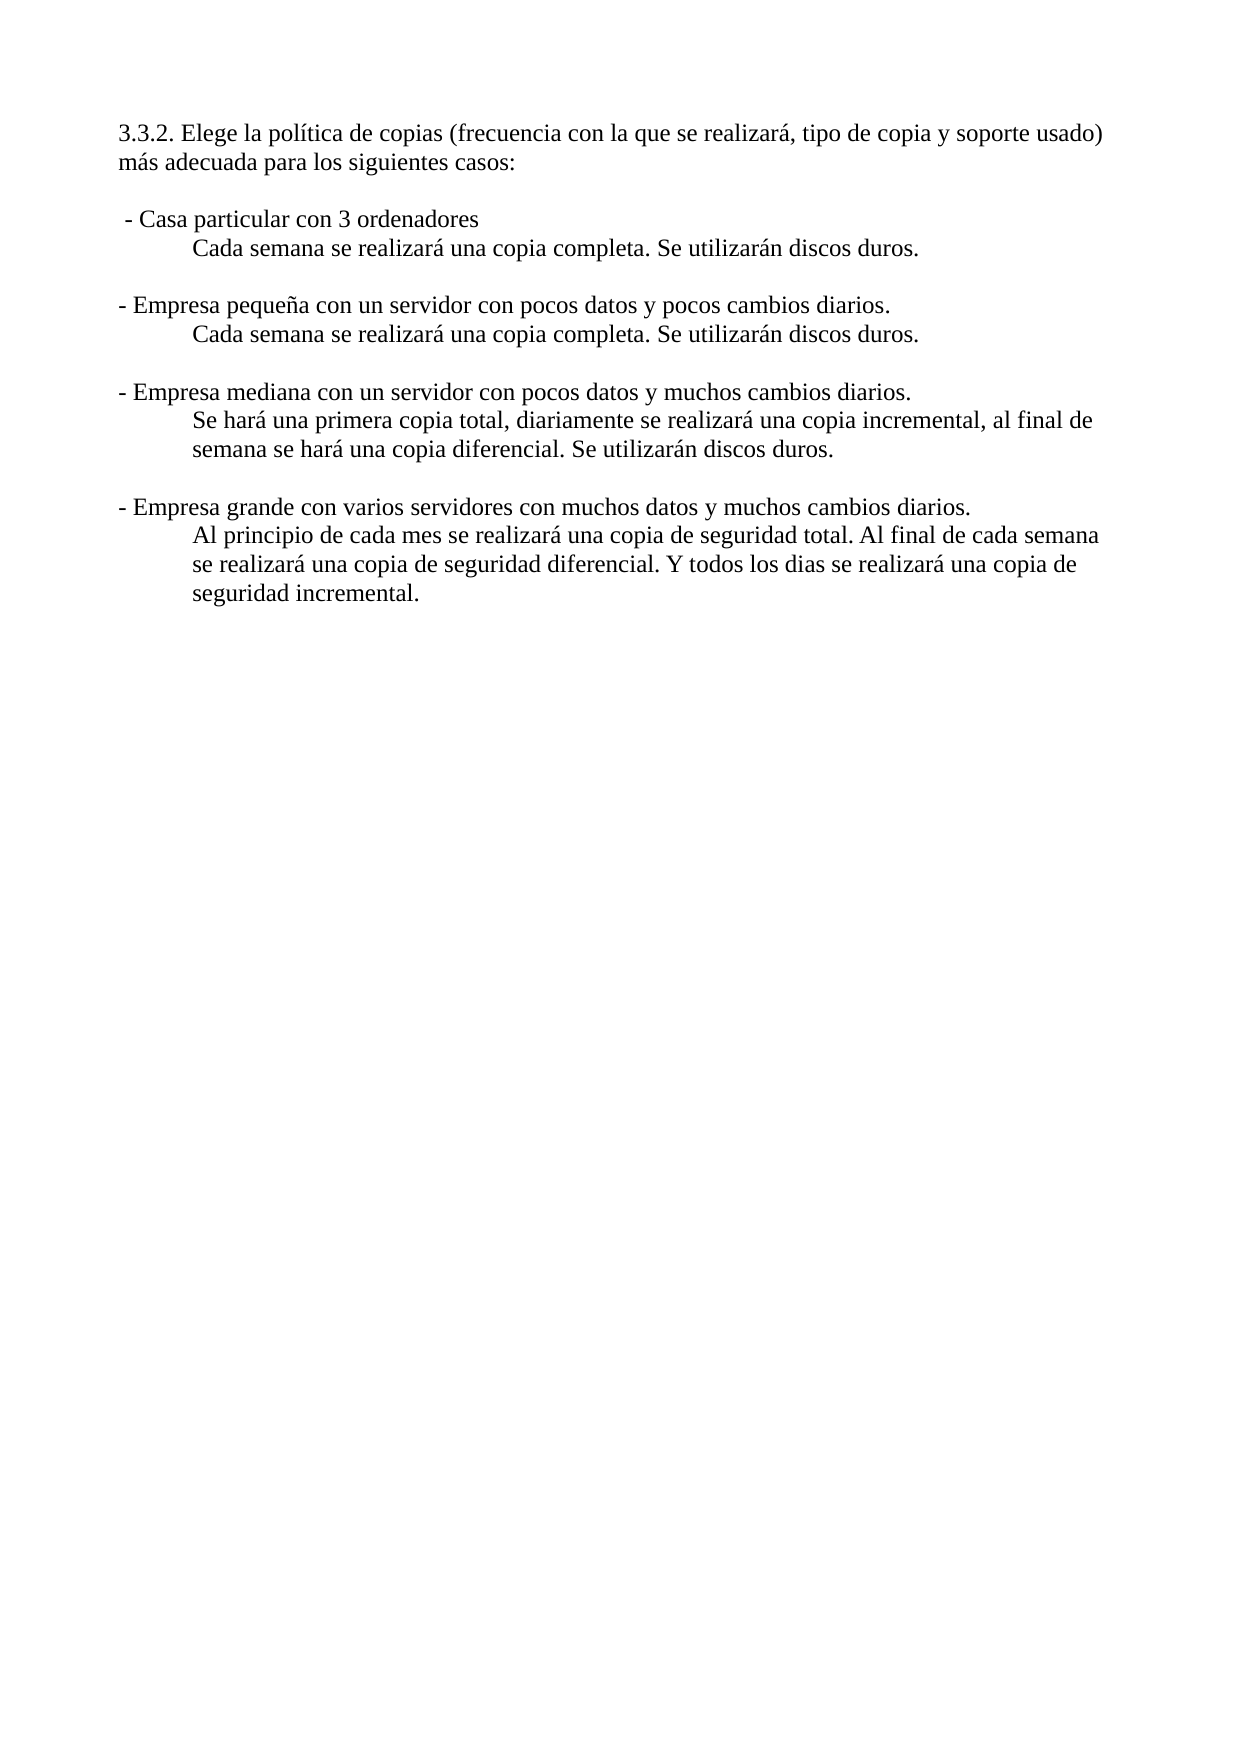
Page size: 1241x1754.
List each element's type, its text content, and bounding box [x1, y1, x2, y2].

text - Empresa grande con varios servidores con muchos datos y muchos cambios diarios. [118, 492, 1122, 521]
text - Empresa pequeña con un servidor con pocos datos y pocos cambios diarios. [118, 291, 1122, 319]
text - Casa particular con 3 ordenadores [118, 204, 1122, 233]
text - Empresa mediana con un servidor con pocos datos y muchos cambios diarios. [118, 377, 1122, 406]
text Cada semana se realizará una copia completa. Se utilizarán discos duros. [192, 233, 1122, 262]
text 3.3.2. Elege la política de copias (frecuencia con la que se realizará, tipo de copia y soporte usado) más adecuada para los siguientes casos: [118, 118, 1122, 176]
text Se hará una primera copia total, diariamente se realizará una copia incremental, al final de semana se hará una copia diferencial. Se utilizarán discos duros. [192, 406, 1122, 463]
text Al principio de cada mes se realizará una copia de seguridad total. Al final de cada semana se realizará una copia de seguridad diferencial. Y todos los dias se realizará una copia de seguridad incremental. [192, 521, 1122, 607]
text Cada semana se realizará una copia completa. Se utilizarán discos duros. [192, 319, 1122, 348]
